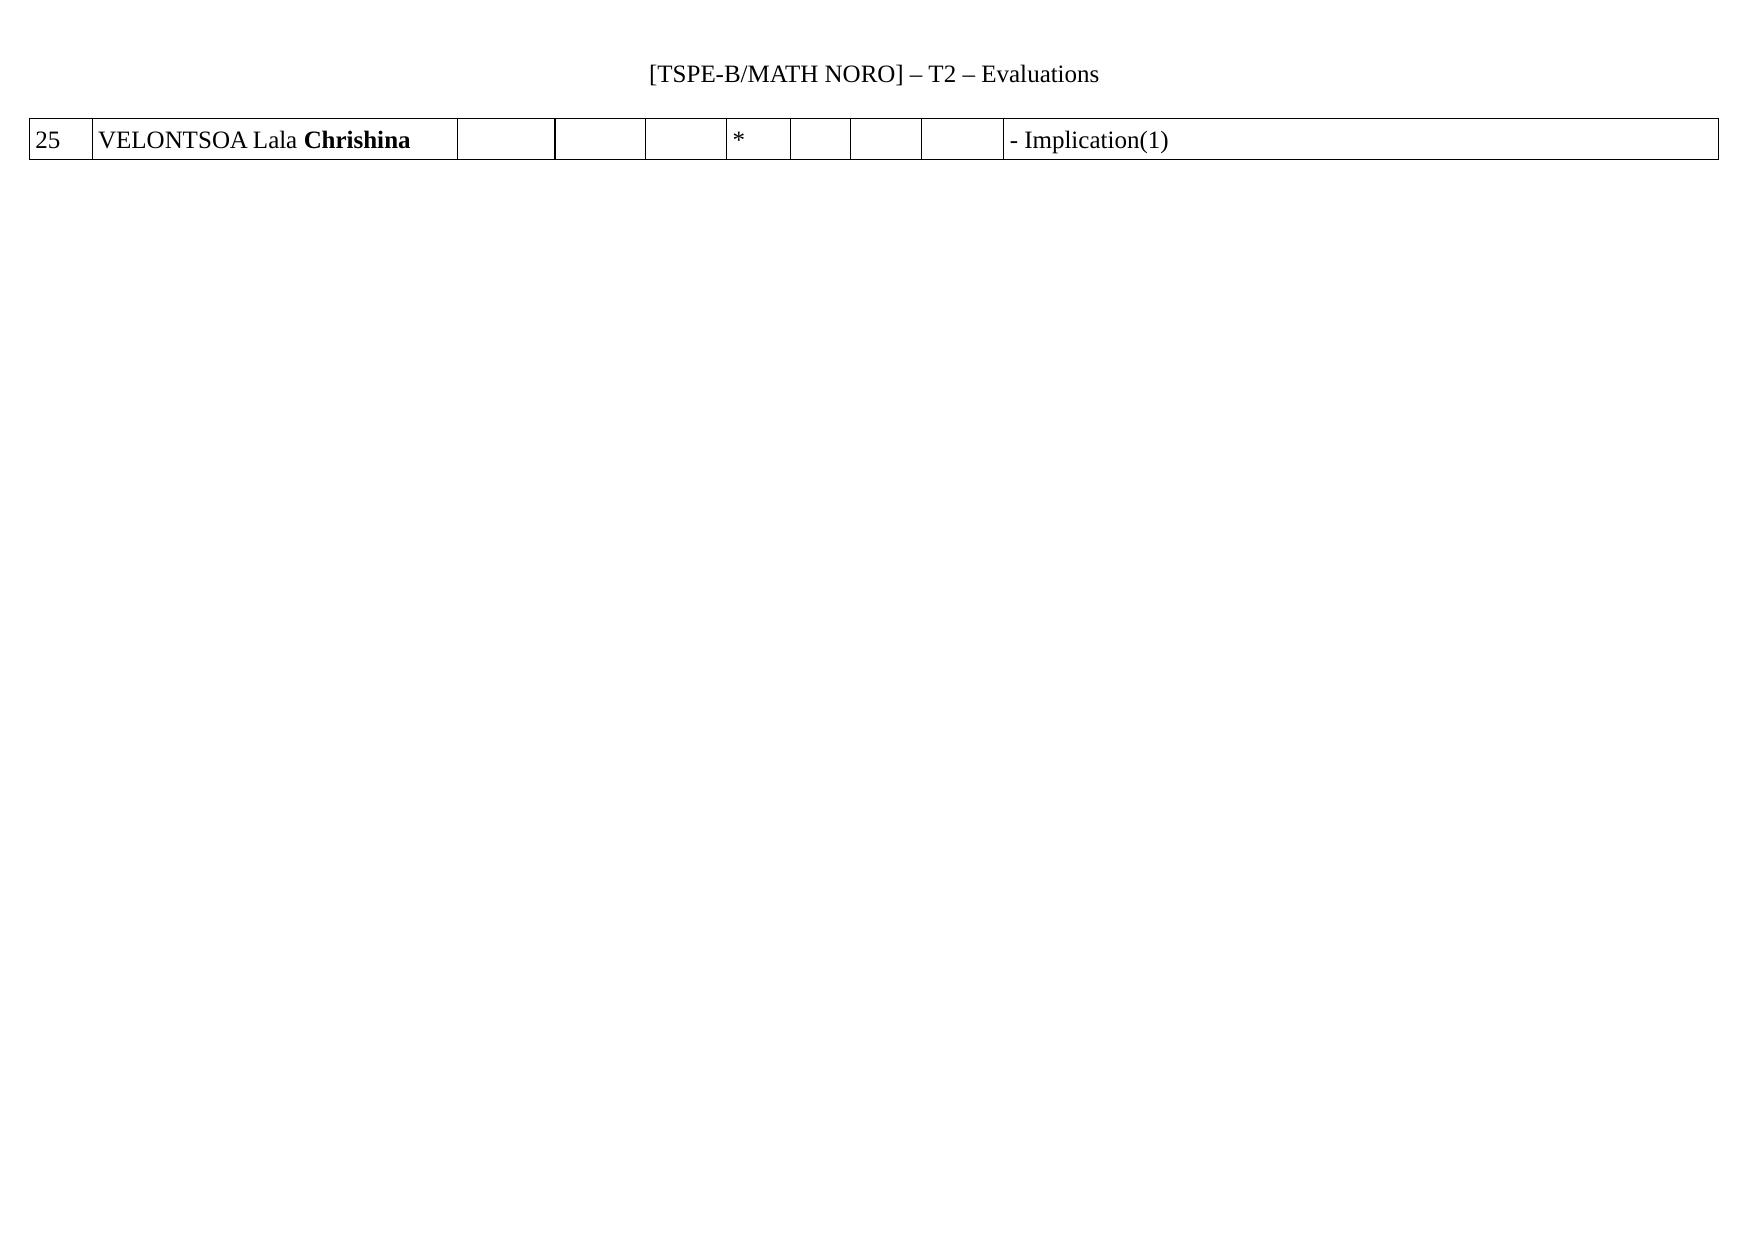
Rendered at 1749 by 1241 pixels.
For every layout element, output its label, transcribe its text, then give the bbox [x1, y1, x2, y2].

table_cell VELONTSOA Lala Chrishina [93, 119, 457, 159]
table_cell [791, 119, 850, 159]
table_cell [646, 119, 726, 159]
table_cell 25 [30, 119, 92, 159]
table_cell [851, 119, 921, 159]
table_cell - Implication(1) [1004, 119, 1718, 159]
table_cell * [727, 119, 790, 159]
table_cell [556, 119, 645, 159]
table_cell [922, 119, 1003, 159]
table_cell [458, 119, 554, 159]
